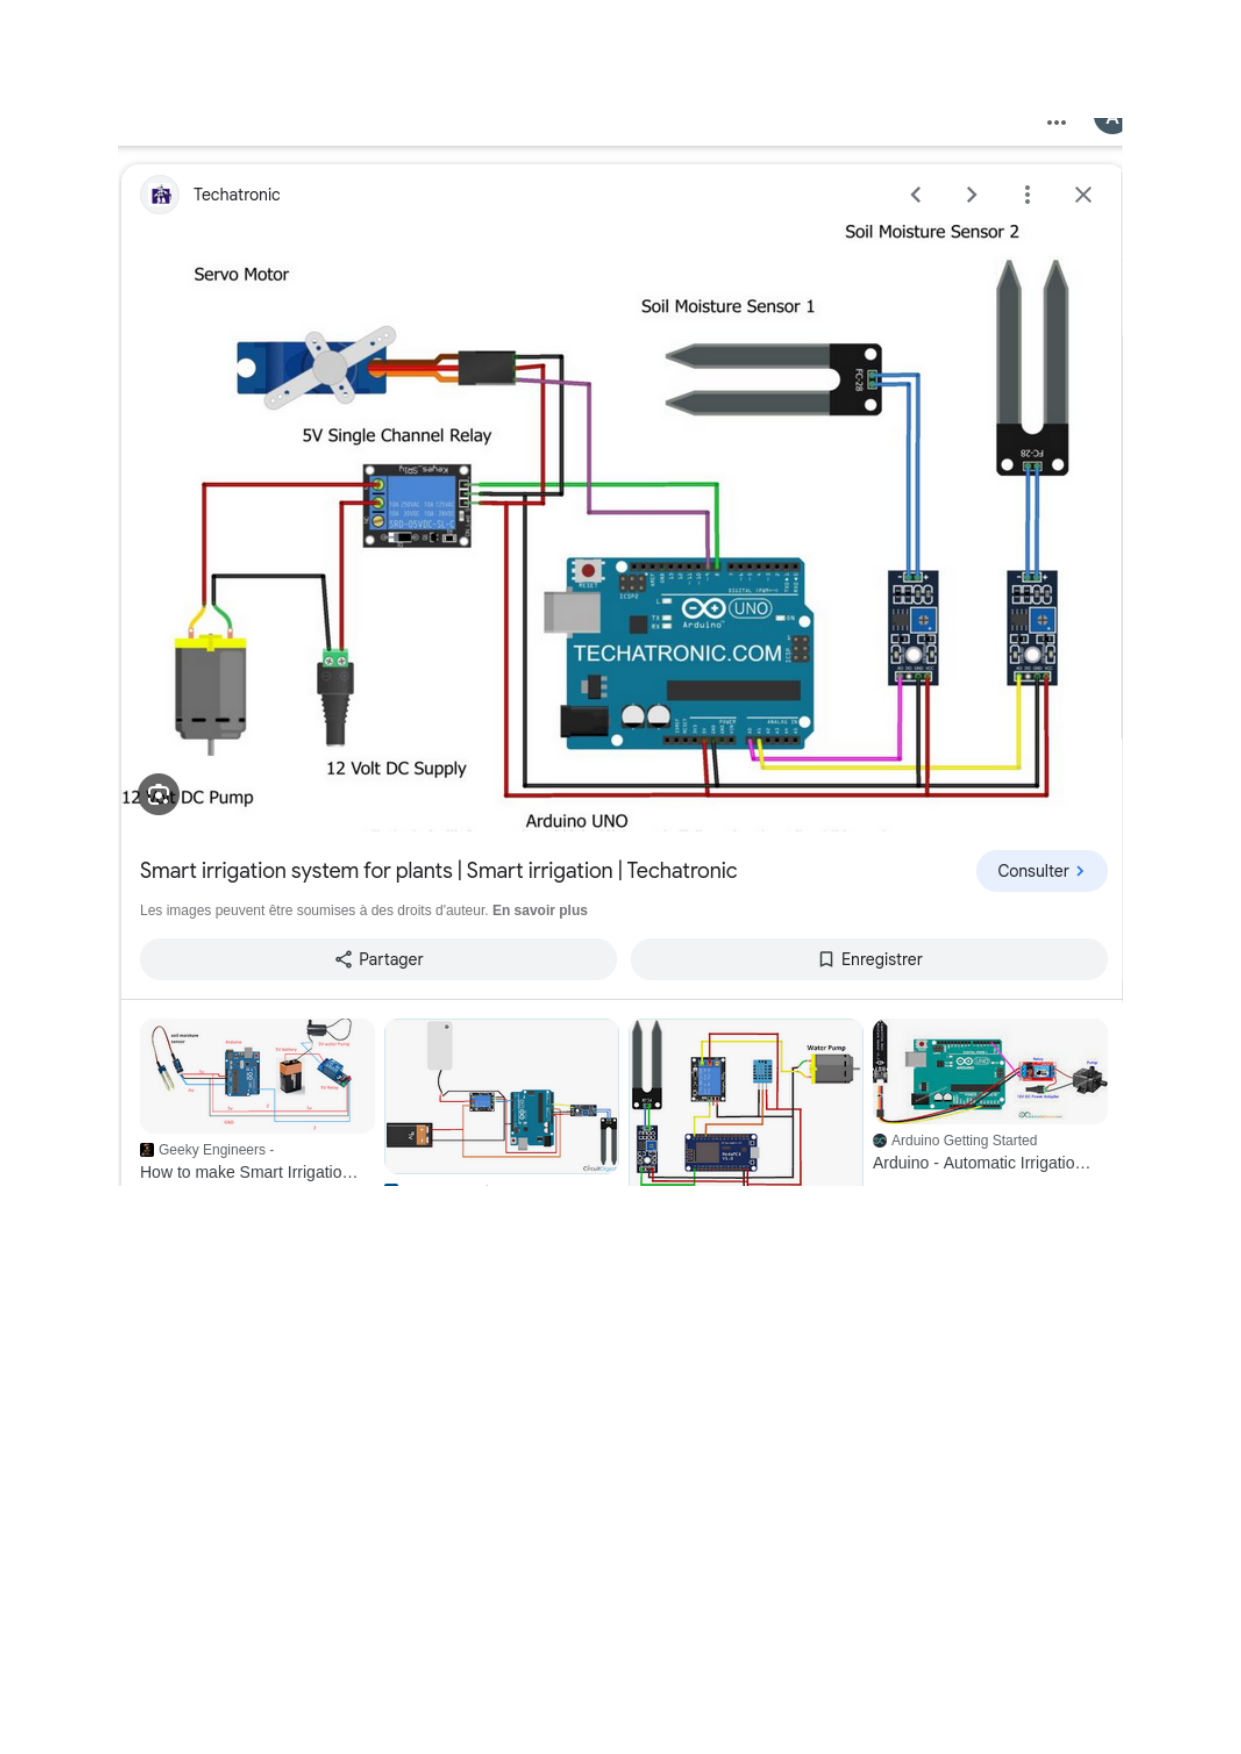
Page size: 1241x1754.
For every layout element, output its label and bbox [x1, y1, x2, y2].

picture [118, 118, 1123, 1186]
